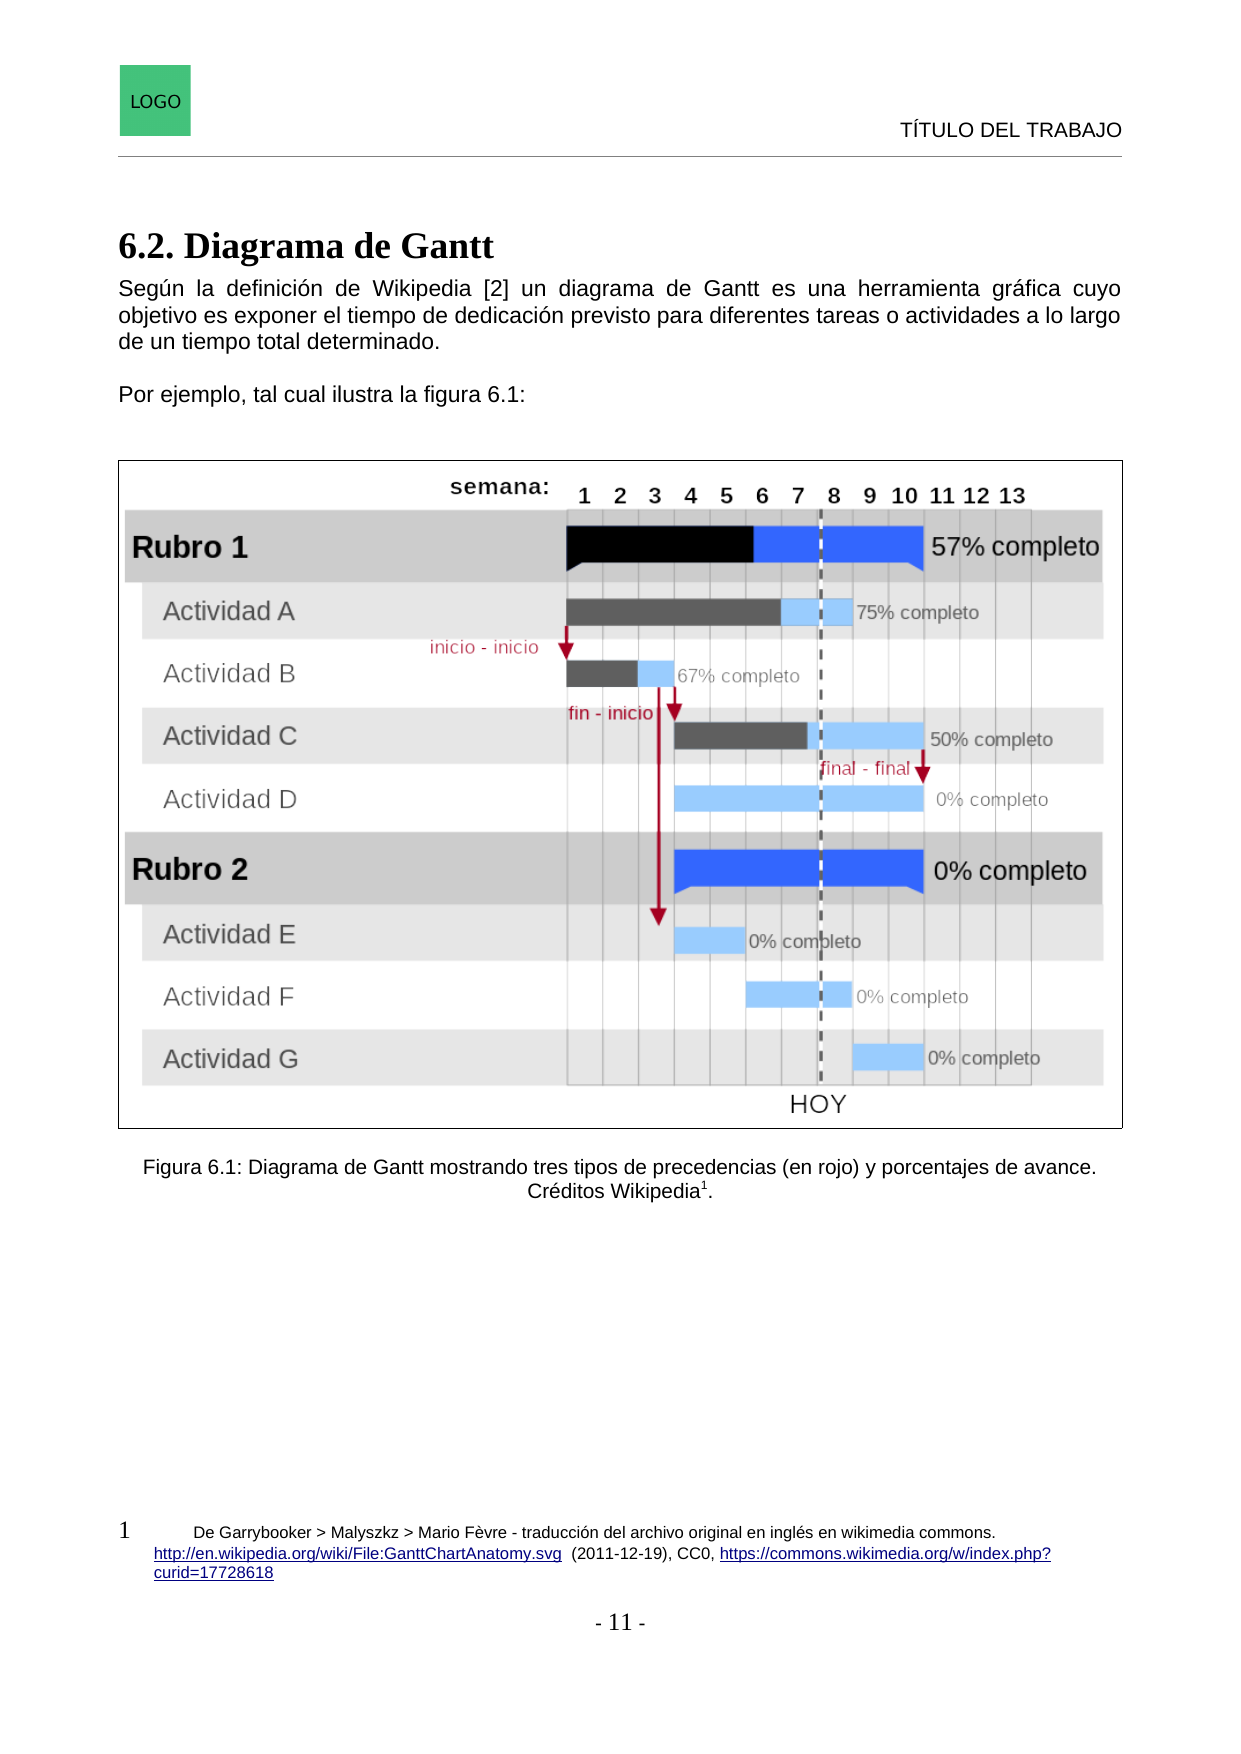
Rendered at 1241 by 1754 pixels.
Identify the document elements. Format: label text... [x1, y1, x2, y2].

text De Garrybooker > Malyszkz > Mario Fèvre - traducción del archivo original en inglés en wikimedia commons. http://en.wikipedia.org/wiki/File:GanttChartAnatomy.svg (2011-12-19), CC0, https://commons.wikimedia.org/w/index.php?curid=17728618 [118, 1515, 1122, 1582]
text Figura 6.1: Diagrama de Gantt mostrando tres tipos de precedencias (en rojo) y porcentajes de avance. Créditos Wikipedia. [118, 1154, 1122, 1202]
subtitle 6.2. Diagrama de Gantt [118, 224, 1122, 267]
picture [119, 65, 191, 136]
text Por ejemplo, tal cual ilustra la figura 6.1: [118, 381, 1122, 407]
text Según la definición de Wikipedia [2] un diagrama de Gantt es una herramienta gráfica cuyo objetivo es exponer el tiempo de dedicación previsto para diferentes tareas o actividades a lo largo de un tiempo total determinado. [118, 275, 1122, 354]
picture [120, 461, 1121, 1127]
